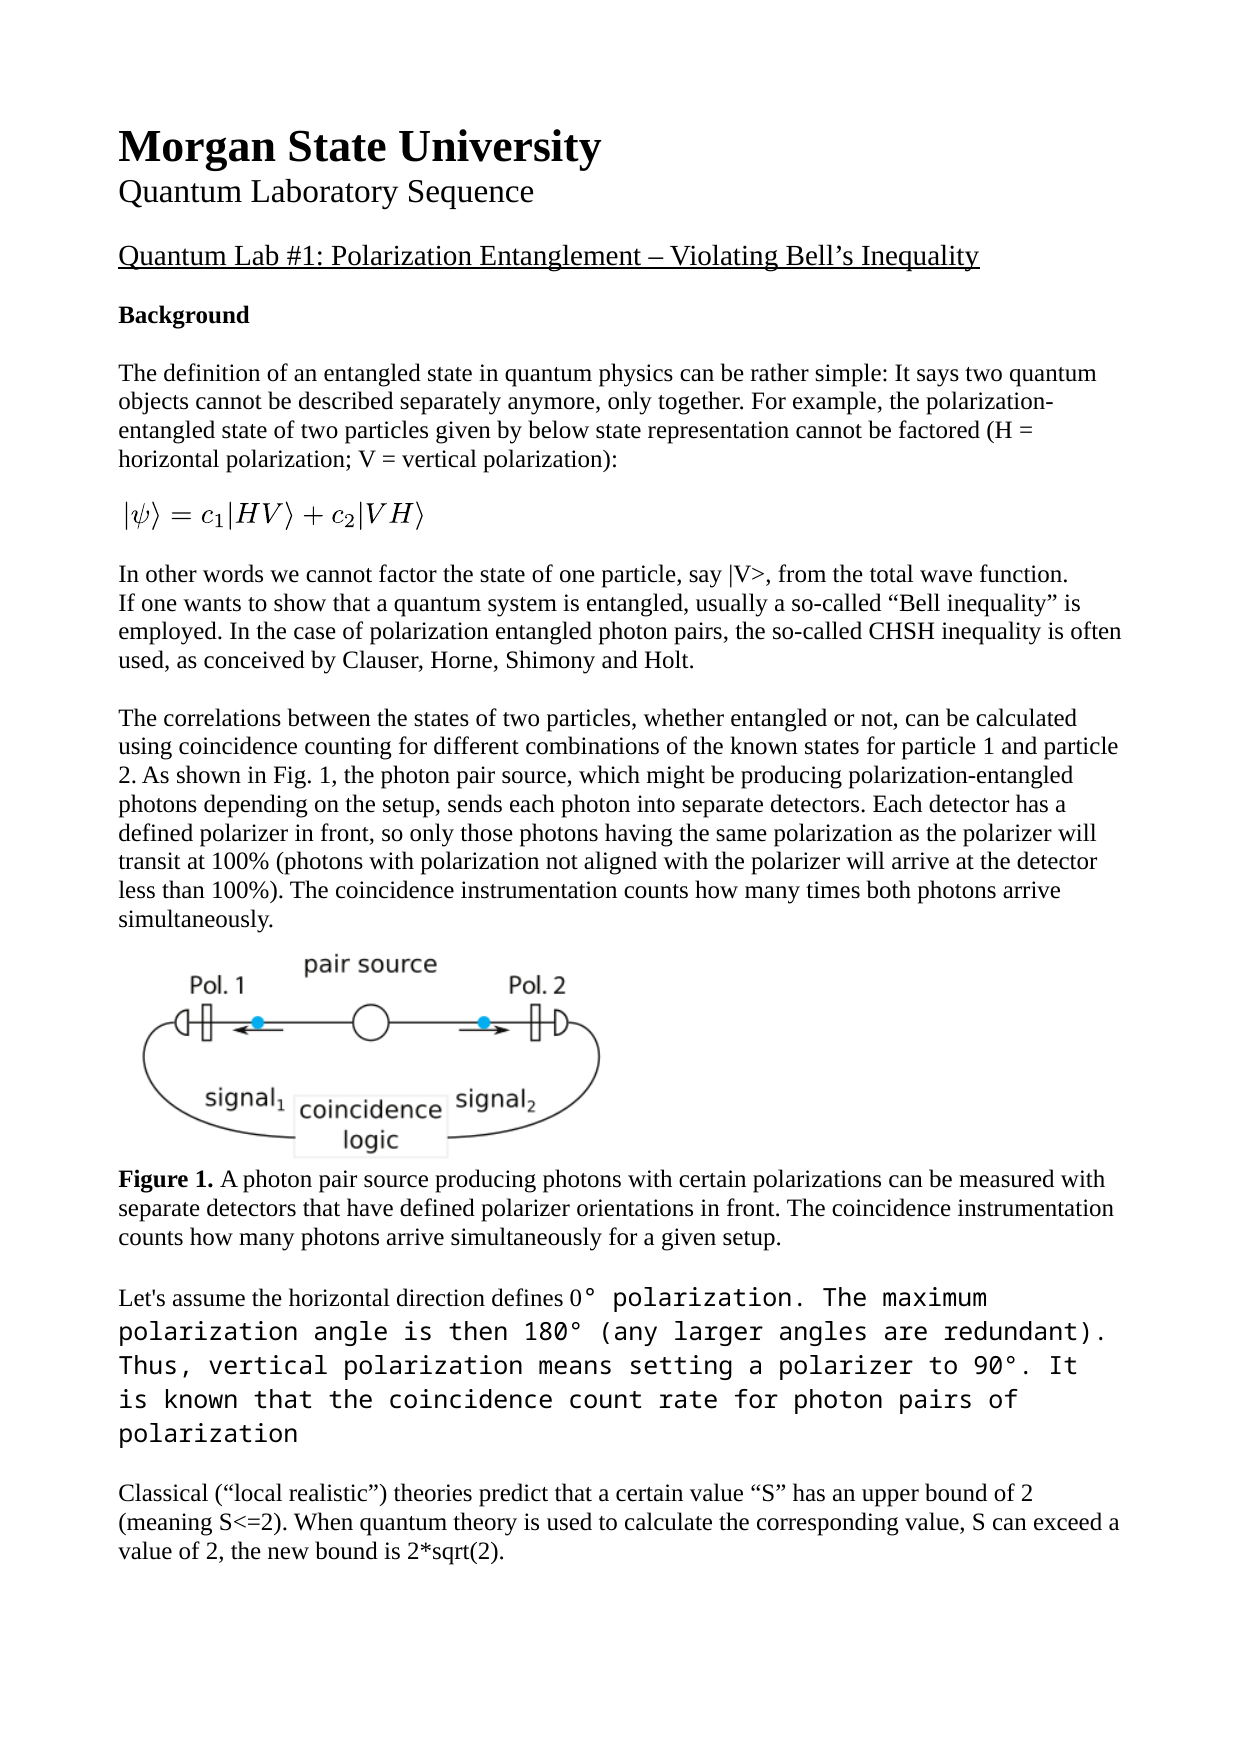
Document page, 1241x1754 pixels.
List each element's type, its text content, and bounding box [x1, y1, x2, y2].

text Background [118, 300, 1122, 329]
text Quantum Laboratory Sequence [118, 171, 1122, 209]
text In other words we cannot factor the state of one particle, say |V>, from the total wave function. If one wants to show that a quantum system is entangled, usually a so-called “Bell inequality” is employed. In the case of polarization entangled photon pairs, the so-called CHSH inequality is often used, as conceived by Clauser, Horne, Shimony and Holt. [118, 559, 1122, 674]
text Morgan State University [118, 118, 1122, 171]
picture [130, 943, 611, 1165]
text Let's assume the horizontal direction defines 0° polarization. The maximum polarization angle is then 180° (any larger angles are redundant). Thus, vertical polarization means setting a polarizer to 90°. It is known that the coincidence count rate for photon pairs of polarization [118, 1279, 1122, 1450]
text Quantum Lab #1: Polarization Entanglement – Violating Bell’s Inequality [118, 238, 1122, 271]
text The definition of an entangled state in quantum physics can be rather simple: It says two quantum objects cannot be described separately anymore, only together. For example, the polarization-entangled state of two particles given by below state representation cannot be factored (H = horizontal polarization; V = vertical polarization): [118, 358, 1122, 473]
text Figure 1. A photon pair source producing photons with certain polarizations can be measured with separate detectors that have defined polarizer orientations in front. The coincidence instrumentation counts how many photons arrive simultaneously for a given setup. [118, 933, 1122, 1251]
text The correlations between the states of two particles, whether entangled or not, can be calculated using coincidence counting for different combinations of the known states for particle 1 and particle 2. As shown in Fig. 1, the photon pair source, which might be producing polarization-entangled photons depending on the setup, sends each photon into separate detectors. Each detector has a defined polarizer in front, so only those photons having the same polarization as the polarizer will transit at 100% (photons with polarization not aligned with the polarizer will arrive at the detector less than 100%). The coincidence instrumentation counts how many times both photons arrive simultaneously. [118, 703, 1122, 933]
text Classical (“local realistic”) theories predict that a certain value “S” has an upper bound of 2 (meaning S<=2). When quantum theory is used to calculate the corresponding value, S can exceed a value of 2, the new bound is 2*sqrt(2). [118, 1478, 1122, 1565]
